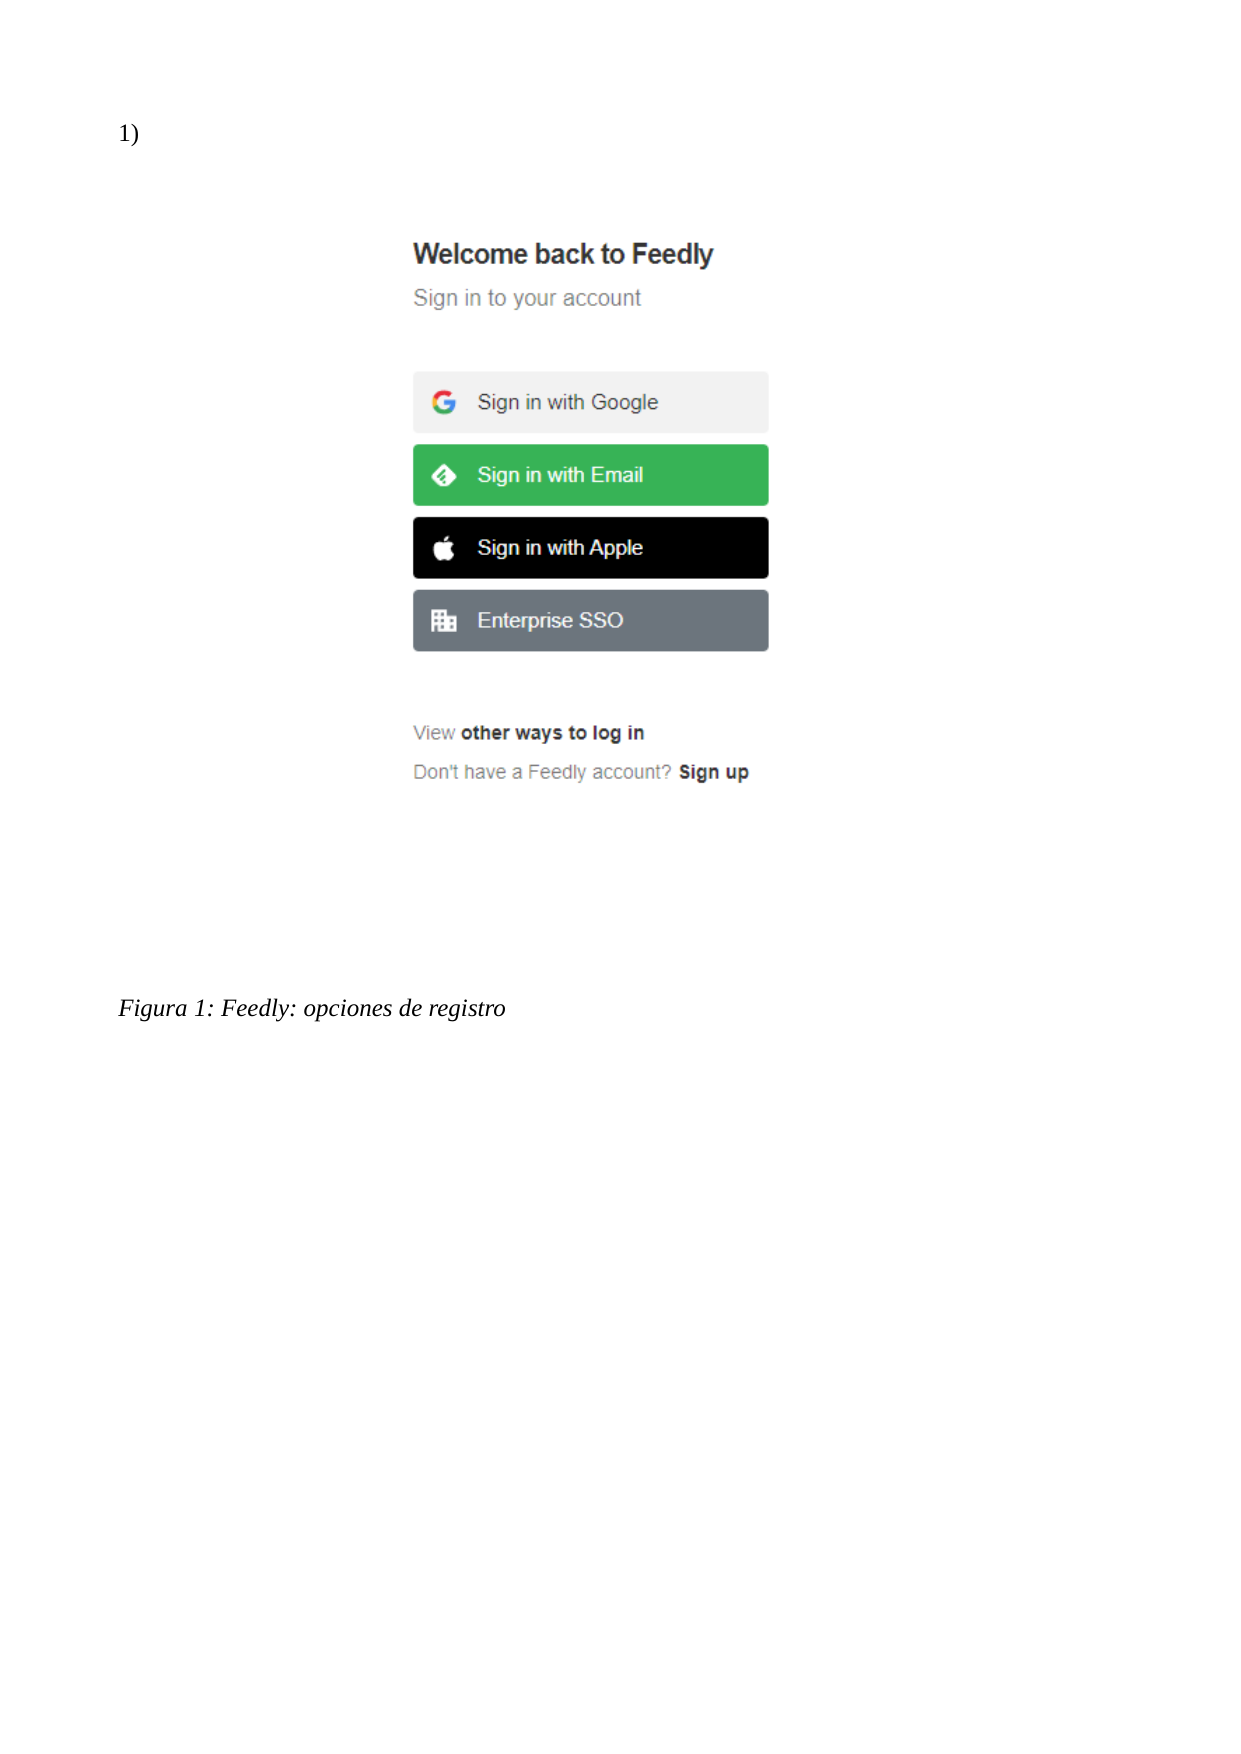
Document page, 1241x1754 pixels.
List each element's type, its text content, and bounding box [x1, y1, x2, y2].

text Figura 1: Feedly: opciones de registro [118, 993, 1122, 1021]
text 1) [118, 118, 1122, 147]
picture [118, 159, 1123, 993]
